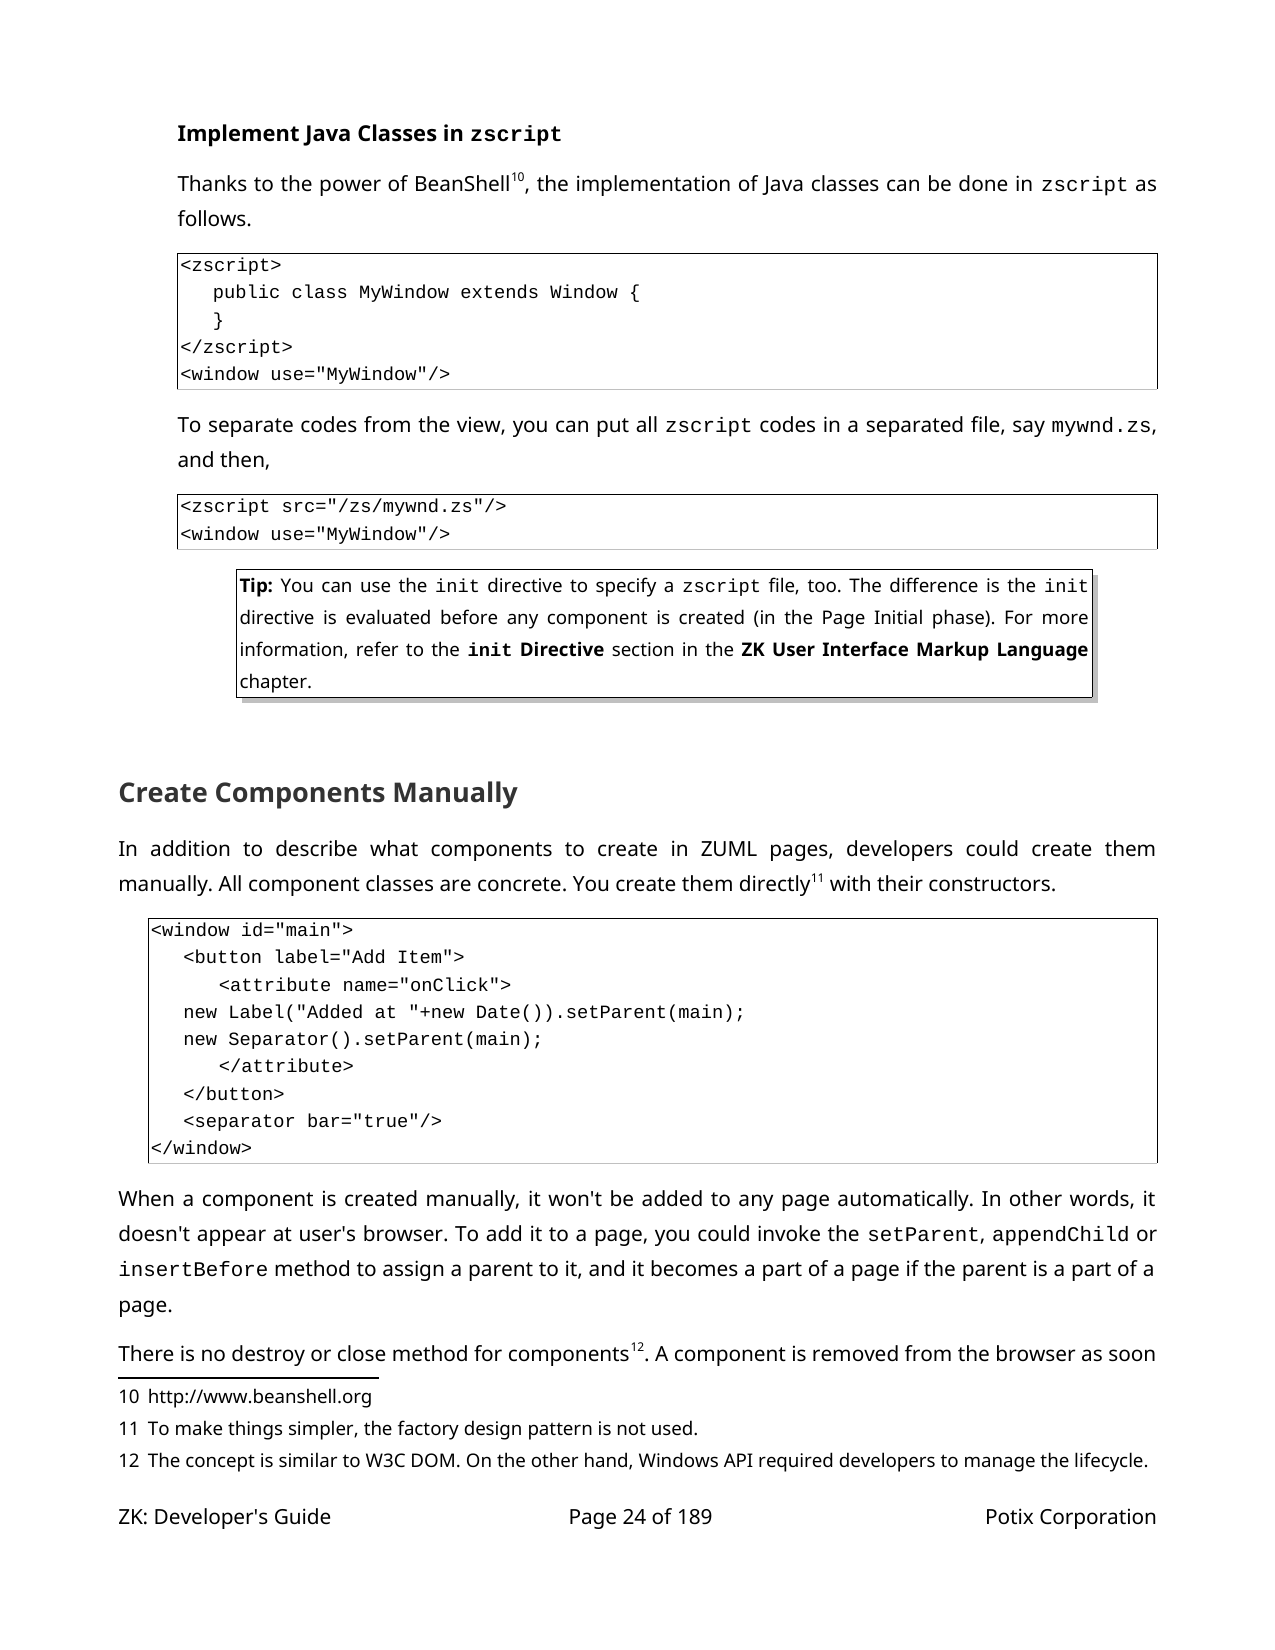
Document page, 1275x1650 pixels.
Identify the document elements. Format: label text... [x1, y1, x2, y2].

text </window> [149, 1136, 1157, 1163]
text To make things simpler, the factory design pattern is not used. [118, 1416, 1157, 1441]
text <window id="main"> [149, 919, 1157, 942]
text There is no destroy or close method for components. A component is removed from the browser as soon [118, 1339, 1157, 1367]
text <zscript> [178, 254, 1157, 277]
text <separator bar="true"/> [149, 1108, 1157, 1133]
text <window use="MyWindow"/> [178, 521, 1157, 549]
text new Separator().setParent(main); [149, 1027, 1157, 1051]
text When a component is created manually, it won't be added to any page automatically. In other words, it doesn't appear at user's browser. To add it to a page, you could invoke the setParent, appendChild or insertBefore method to assign a parent to it, and it becomes a part of a page if the parent is a part of a page. [118, 1184, 1157, 1318]
text <window use="MyWindow"/> [178, 362, 1157, 389]
text </button> [149, 1081, 1157, 1106]
text } [178, 308, 1157, 332]
text http://www.beanshell.org [118, 1384, 1157, 1409]
text </zscript> [178, 335, 1157, 359]
text public class MyWindow extends Window { [178, 280, 1157, 305]
text </attribute> [149, 1054, 1157, 1078]
text new Label("Added at "+new Date()).setParent(main); [149, 1000, 1157, 1024]
subtitle Create Components Manually [118, 774, 1157, 811]
text <button label="Add Item"> [149, 945, 1157, 970]
text To separate codes from the view, you can put all zscript codes in a separated file, say mywnd.zs, and then, [177, 410, 1157, 474]
subtitle Implement Java Classes in zscript [177, 118, 1157, 148]
text Thanks to the power of BeanShell, the implementation of Java classes can be done in zscript as follows. [177, 169, 1157, 233]
text In addition to describe what components to create in ZUML pages, developers could create them manually. All component classes are concrete. You create them directly with their constructors. [118, 834, 1157, 898]
text The concept is similar to W3C DOM. On the other hand, Windows API required developers to manage the lifecycle. [118, 1447, 1157, 1473]
text Tip: You can use the init directive to specify a zscript file, too. The difference is the init directive is evaluated before any component is created (in the Page Initial phase). For more information, refer to the init Directive section in the ZK User Interface Markup Language chapter. [237, 570, 1092, 697]
text <attribute name="onClick"> [149, 973, 1157, 997]
text <zscript src="/zs/mywnd.zs"/> [178, 495, 1157, 518]
